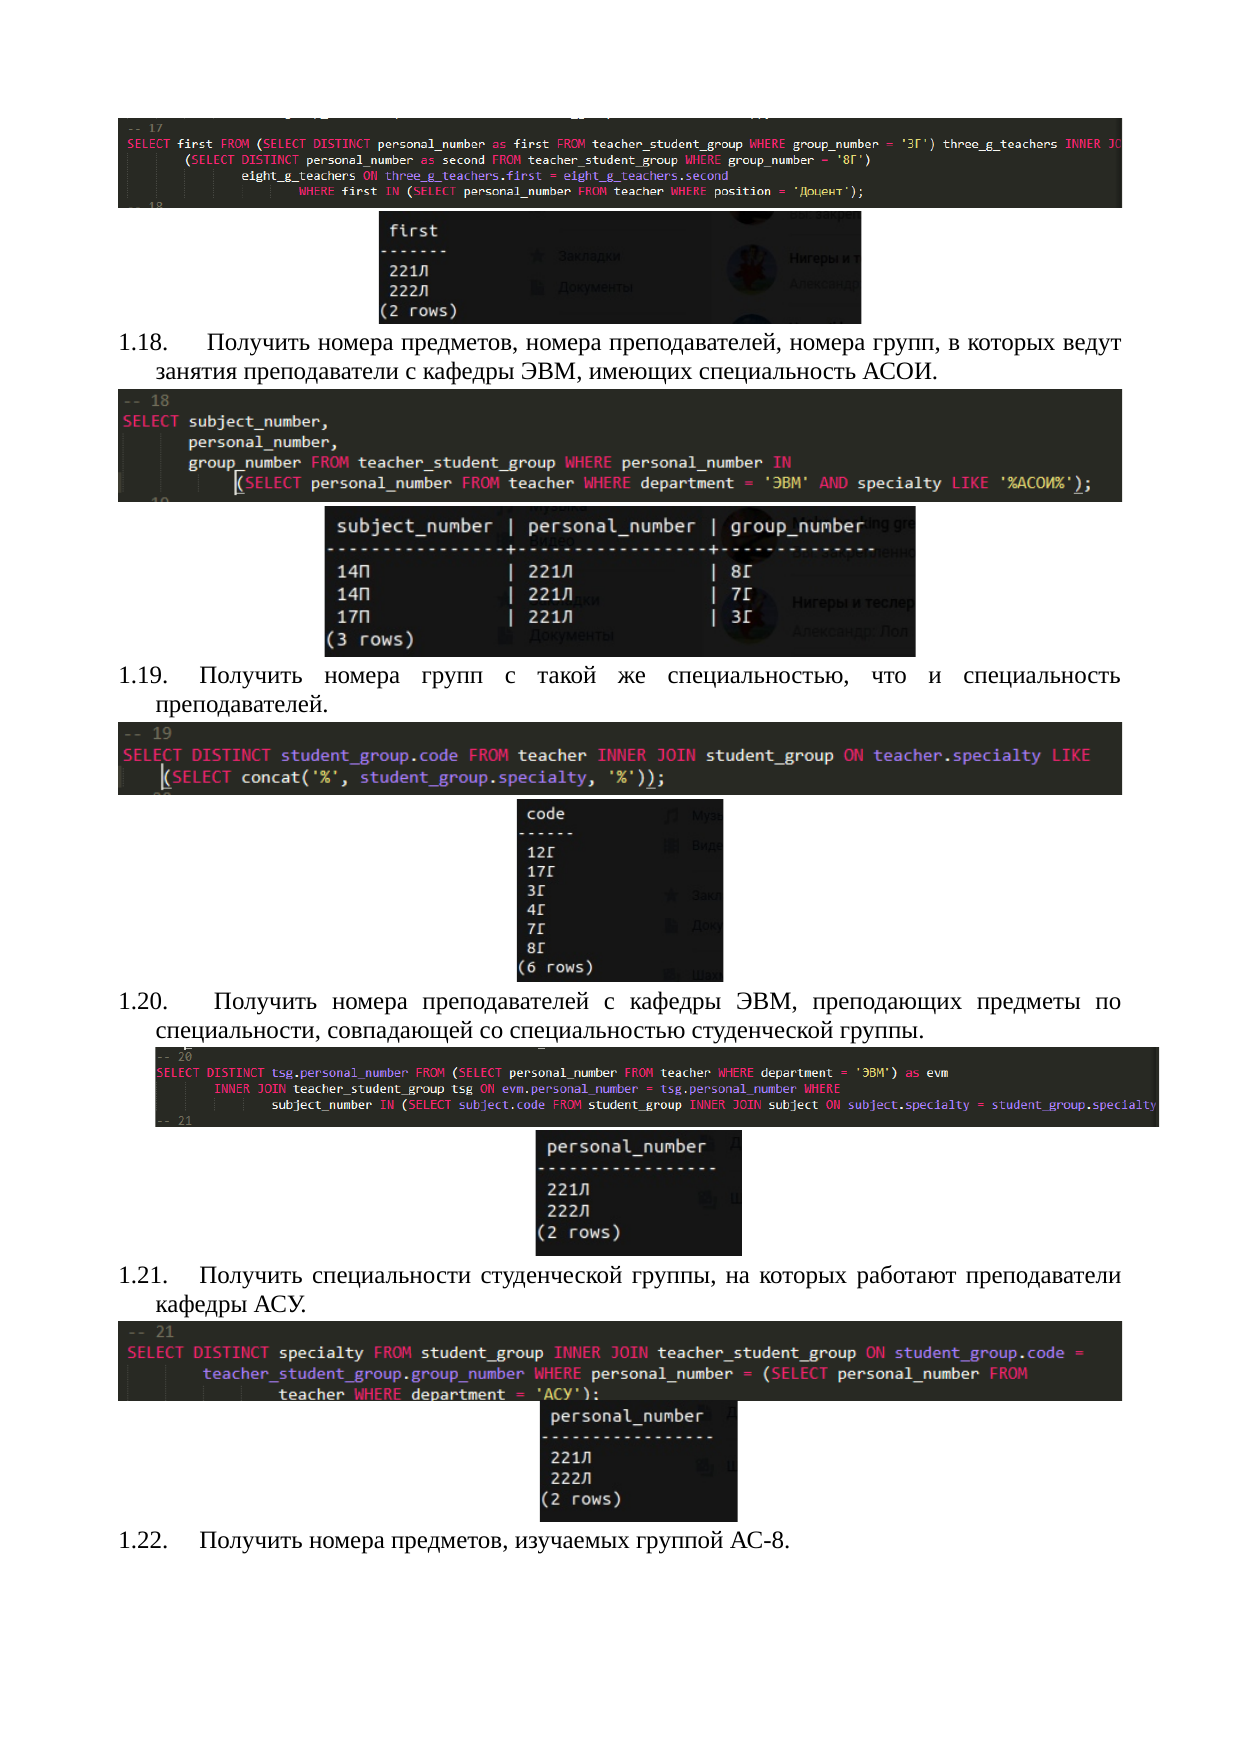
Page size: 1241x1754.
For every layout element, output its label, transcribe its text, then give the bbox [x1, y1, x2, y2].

list Получить номера групп с такой же специальностью, что и специальность преподавателей. [118, 660, 1122, 718]
list Получить номера преподавателей с кафедры ЭВМ, преподающих предметы по специальности, совпадающей со специальностью студенческой группы. [118, 986, 1122, 1043]
list Получить специальности студенческой группы, на которых работают преподаватели кафедры АСУ. [118, 1260, 1122, 1317]
list Получить номера предметов, изучаемых группой АС-8. [118, 1525, 1122, 1554]
list Получить номера предметов, номера преподавателей, номера групп, в которых ведут занятия преподаватели с кафедры ЭВМ, имеющих специальность АСОИ. [118, 327, 1122, 385]
